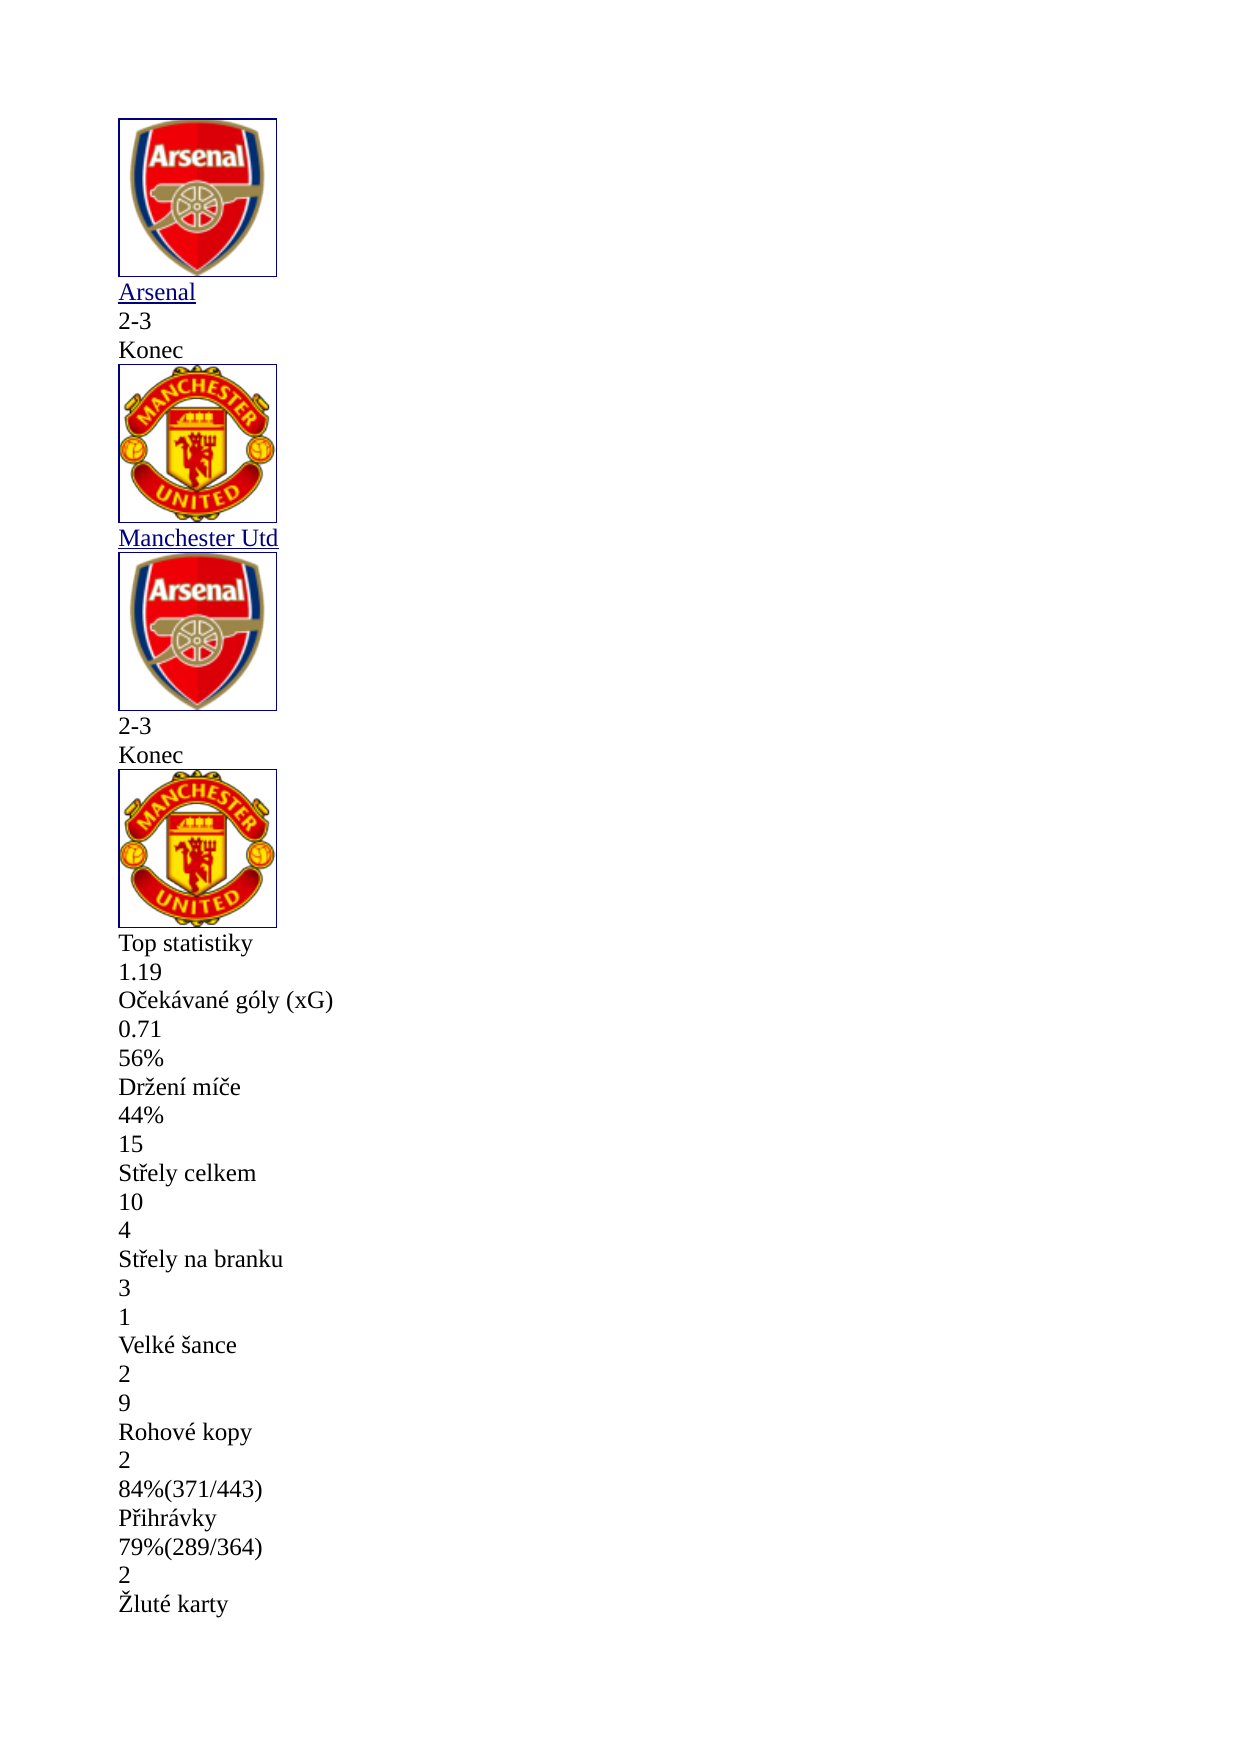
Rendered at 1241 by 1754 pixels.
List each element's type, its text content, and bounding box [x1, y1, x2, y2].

text 3 [118, 1273, 1122, 1302]
text Manchester Utd [118, 523, 1122, 552]
picture [120, 553, 276, 710]
text Konec [118, 740, 1122, 769]
text 79%(289/364) [118, 1532, 1122, 1561]
text Top statistiky [118, 928, 1122, 957]
text 44% [118, 1101, 1122, 1129]
text Střely na branku [118, 1244, 1122, 1273]
text 0.71 [118, 1014, 1122, 1043]
picture [120, 365, 276, 522]
text 15 [118, 1129, 1122, 1158]
text 56% [118, 1043, 1122, 1072]
text 2-3 [118, 306, 1122, 335]
text 1 [118, 1302, 1122, 1331]
picture [120, 120, 276, 276]
text 2-3 [118, 711, 1122, 740]
text Držení míče [118, 1072, 1122, 1101]
text 4 [118, 1216, 1122, 1244]
text 1.19 [118, 957, 1122, 986]
text 84%(371/443) [118, 1474, 1122, 1503]
text Střely celkem [118, 1158, 1122, 1187]
text 2 [118, 1446, 1122, 1474]
text Přihrávky [118, 1503, 1122, 1532]
text Rohové kopy [118, 1417, 1122, 1446]
text Velké šance [118, 1331, 1122, 1359]
picture [120, 770, 276, 927]
text 9 [118, 1388, 1122, 1417]
text Žluté karty [118, 1589, 1122, 1618]
text 2 [118, 1561, 1122, 1589]
text 2 [118, 1359, 1122, 1388]
text 10 [118, 1187, 1122, 1216]
text Konec [118, 335, 1122, 364]
text Arsenal [118, 277, 1122, 306]
text Očekávané góly (xG) [118, 986, 1122, 1014]
